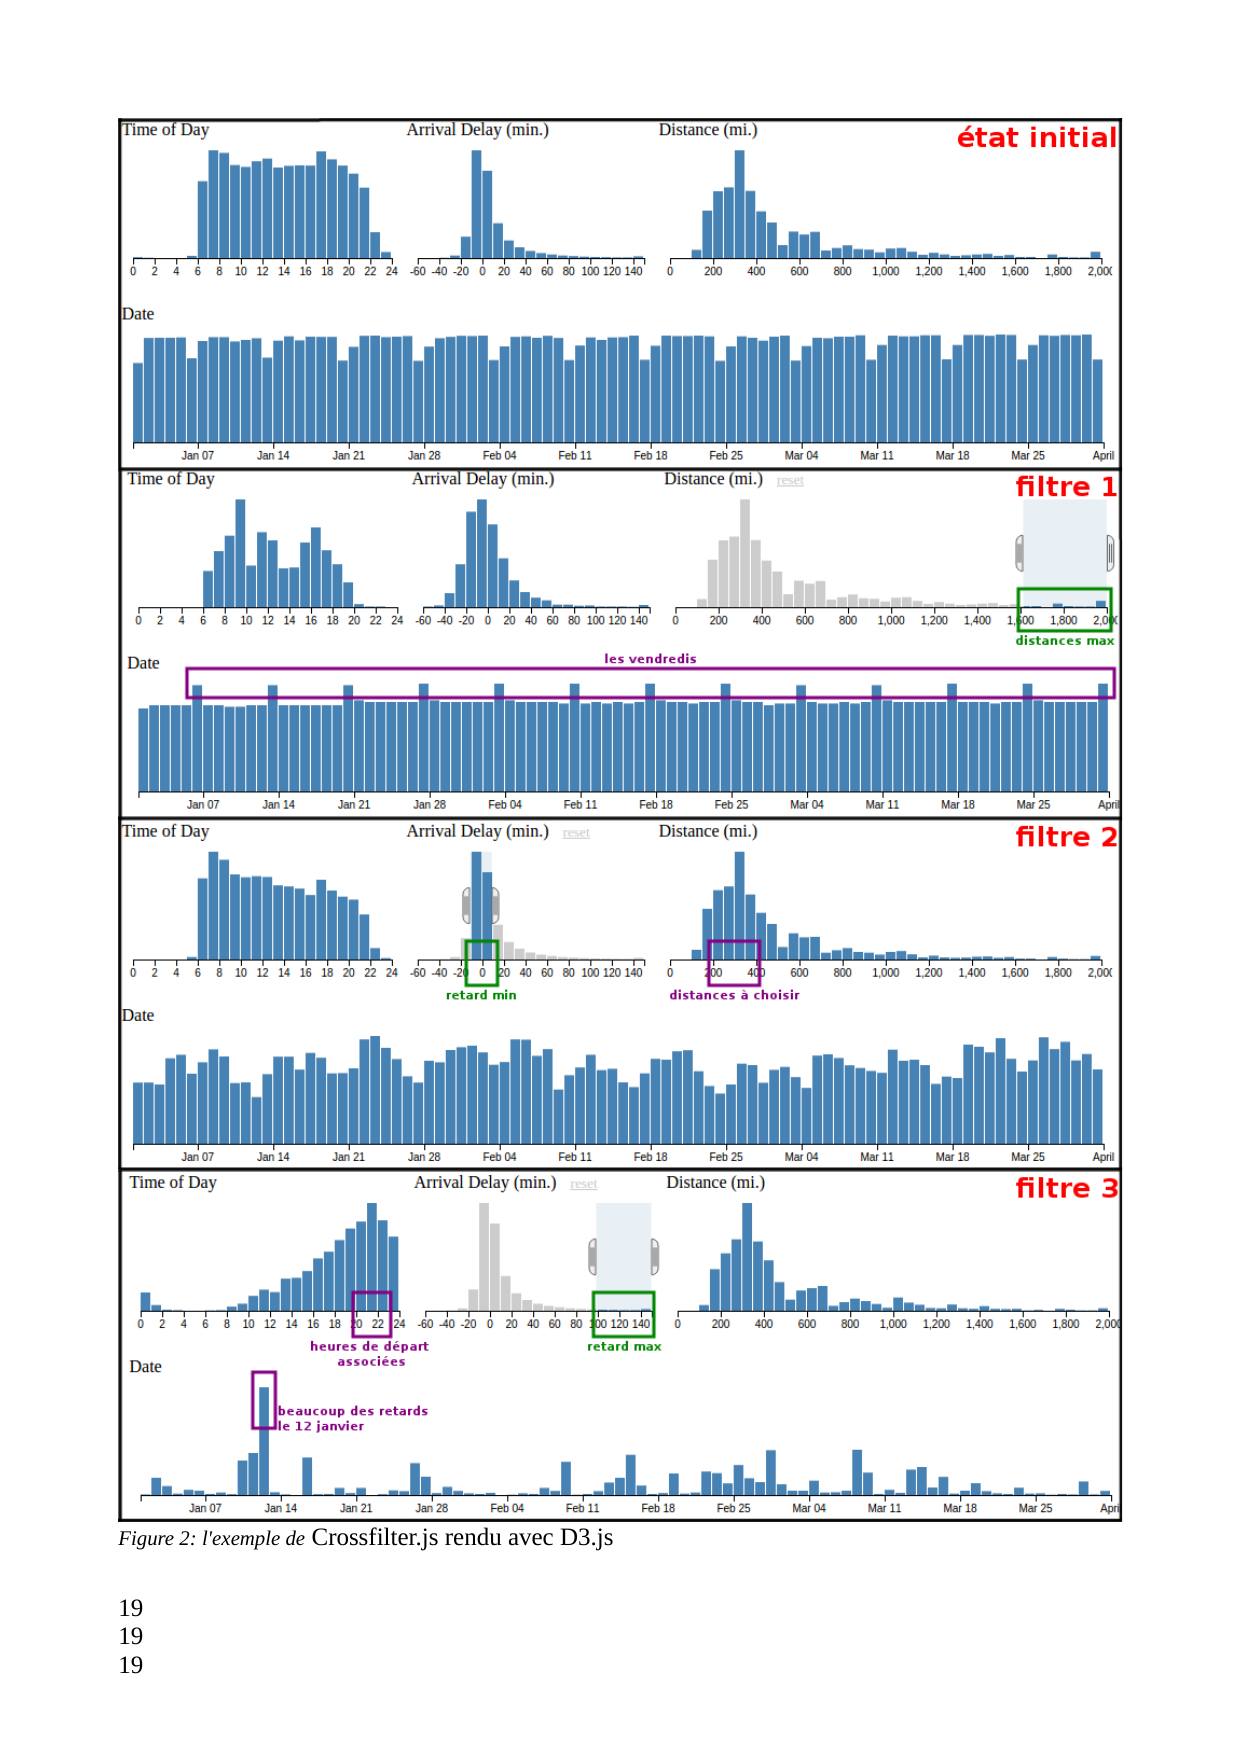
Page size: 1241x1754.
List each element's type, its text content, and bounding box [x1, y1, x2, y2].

picture [118, 118, 1123, 1522]
text Figure 2: l'exemple de Crossfilter.js rendu avec D3.js [118, 1522, 1122, 1551]
